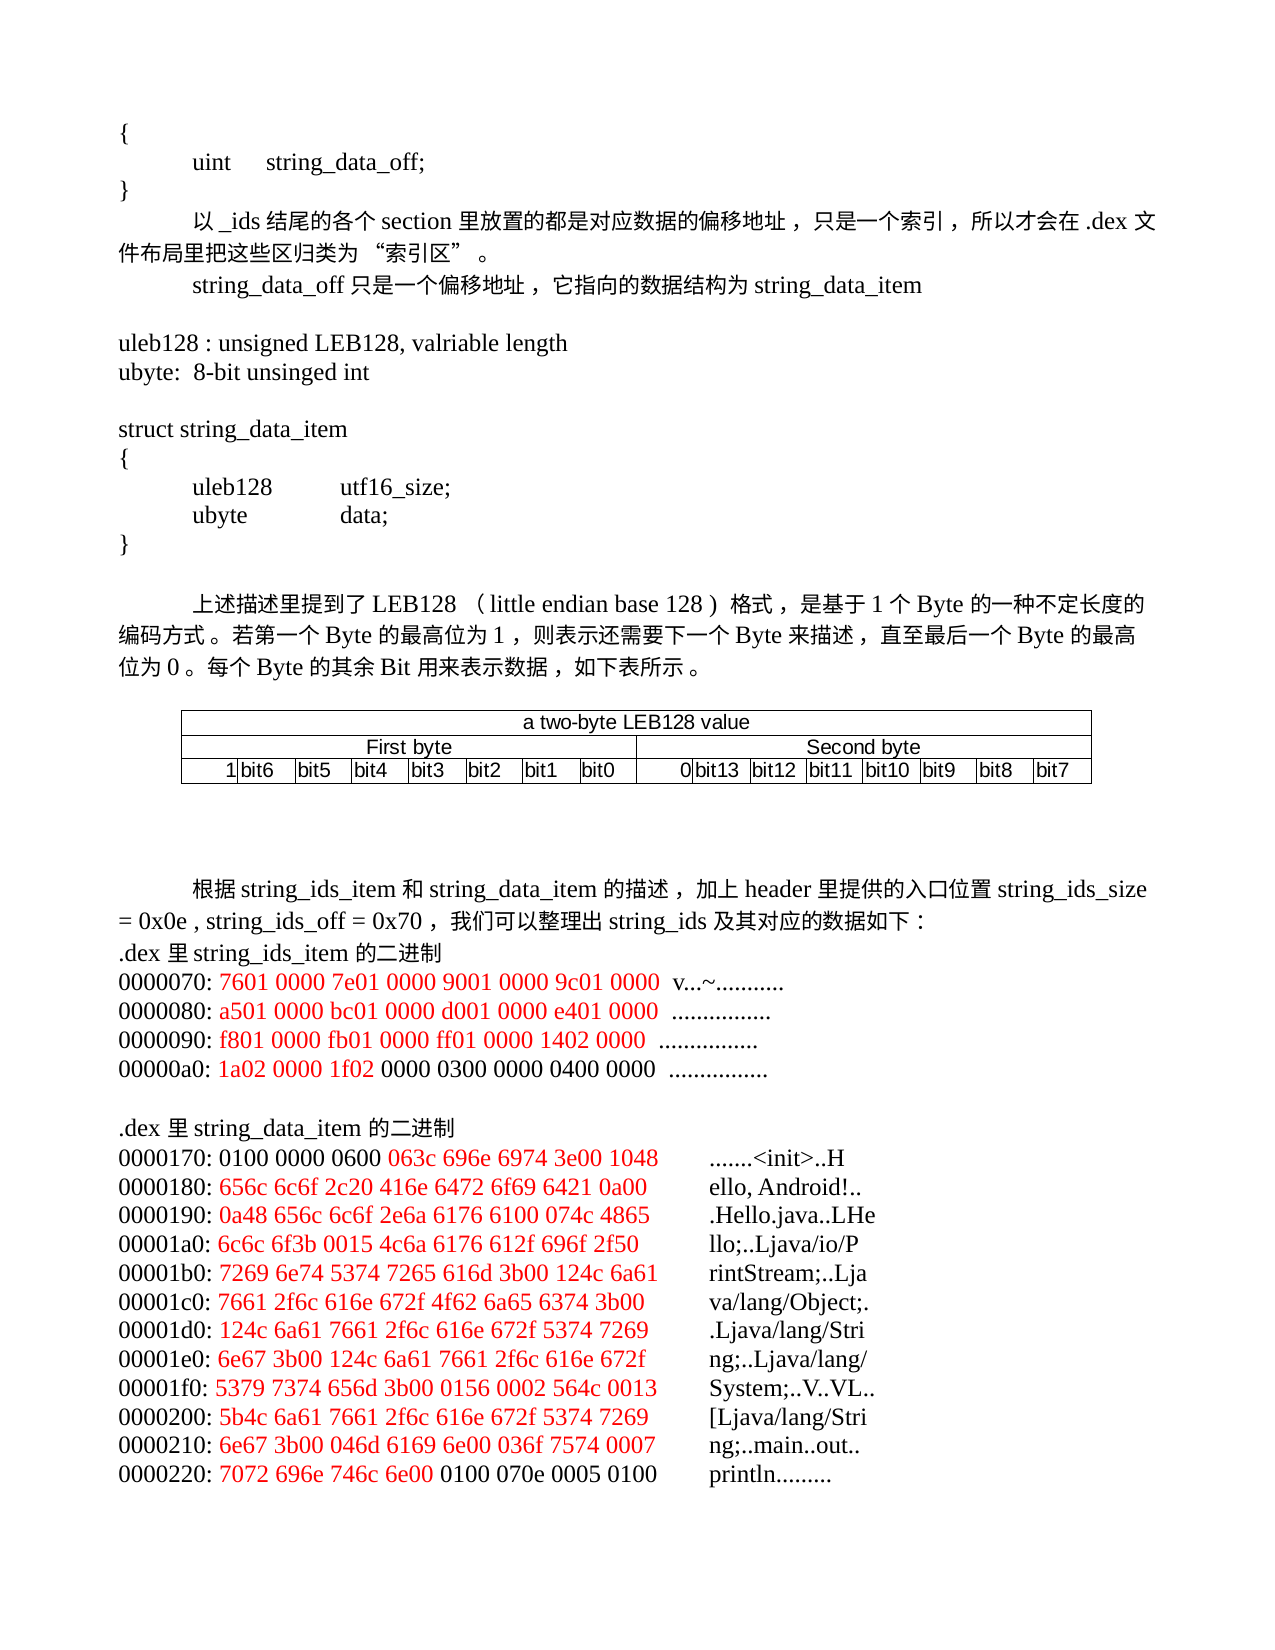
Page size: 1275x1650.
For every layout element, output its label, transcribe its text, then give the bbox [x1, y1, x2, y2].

text } [118, 176, 1157, 204]
text uleb128 : unsigned LEB128, valriable length [118, 328, 1157, 357]
text } [118, 529, 1157, 558]
text 0000090: f801 0000 fb01 0000 ff01 0000 1402 0000 ................ [118, 1025, 1157, 1054]
text .dex 里string_ids_item 的二进制 [118, 936, 1157, 967]
text 以 _ids 结尾的各个 section 里放置的都是对应数据的偏移地址 ，只是一个索引 ，所以才会在 .dex 文件布局里把这些区归类为 “索引区” 。 [118, 204, 1157, 268]
text 根据 string_ids_item 和 string_data_item 的描述 ，加上 header 里提供的入口位置 string_ids_size = 0x0e , string_ids_off = 0x70 ，我们可以整理出 string_ids 及其对应的数据如下 ： [118, 872, 1157, 936]
text 0000210: 6e67 3b00 046d 6169 6e00 036f 7574 0007 ng;..main..out.. [118, 1430, 1157, 1459]
text 00000a0: 1a02 0000 1f02 0000 0300 0000 0400 0000 ................ [118, 1054, 1157, 1082]
text { [118, 443, 1157, 472]
text { [118, 118, 1157, 147]
text 00001b0: 7269 6e74 5374 7265 616d 3b00 124c 6a61 rintStream;..Lja [118, 1258, 1157, 1287]
text uleb128 utf16_size; [118, 472, 1157, 501]
text struct string_data_item [118, 414, 1157, 443]
text 0000220: 7072 696e 746c 6e00 0100 070e 0005 0100 println......... [118, 1459, 1157, 1488]
text 0000180: 656c 6c6f 2c20 416e 6472 6f69 6421 0a00 ello, Android!.. [118, 1172, 1157, 1200]
text 上述描述里提到了 LEB128 （ little endian base 128 ) 格式 ，是基于 1 个 Byte 的一种不定长度的编码方式 。若第一个 Byte 的最高位为 1 ，则表示还需要下一个 Byte 来描述 ，直至最后一个 Byte 的最高位为 0 。每个 Byte 的其余 Bit 用来表示数据 ，如下表所示 。 [118, 587, 1157, 682]
text 0000070: 7601 0000 7e01 0000 9001 0000 9c01 0000 v...~........... [118, 967, 1157, 996]
text 0000170: 0100 0000 0600 063c 696e 6974 3e00 1048 .......<init>..H [118, 1143, 1157, 1172]
text 00001c0: 7661 2f6c 616e 672f 4f62 6a65 6374 3b00 va/lang/Object;. [118, 1287, 1157, 1315]
text 00001d0: 124c 6a61 7661 2f6c 616e 672f 5374 7269 .Ljava/lang/Stri [118, 1315, 1157, 1344]
text string_data_off 只是一个偏移地址 ，它指向的数据结构为 string_data_item [118, 268, 1157, 299]
text 0000200: 5b4c 6a61 7661 2f6c 616e 672f 5374 7269 [Ljava/lang/Stri [118, 1402, 1157, 1430]
text ubyte data; [118, 501, 1157, 529]
text .dex 里 string_data_item 的二进制 [118, 1111, 1157, 1143]
text 00001e0: 6e67 3b00 124c 6a61 7661 2f6c 616e 672f ng;..Ljava/lang/ [118, 1344, 1157, 1373]
text 0000190: 0a48 656c 6c6f 2e6a 6176 6100 074c 4865 .Hello.java..LHe [118, 1200, 1157, 1229]
text 00001a0: 6c6c 6f3b 0015 4c6a 6176 612f 696f 2f50 llo;..Ljava/io/P [118, 1229, 1157, 1258]
text ubyte: 8-bit unsinged int [118, 357, 1157, 386]
text 0000080: a501 0000 bc01 0000 d001 0000 e401 0000 ................ [118, 996, 1157, 1025]
text uint string_data_off; [118, 147, 1157, 176]
text 00001f0: 5379 7374 656d 3b00 0156 0002 564c 0013 System;..V..VL.. [118, 1373, 1157, 1402]
